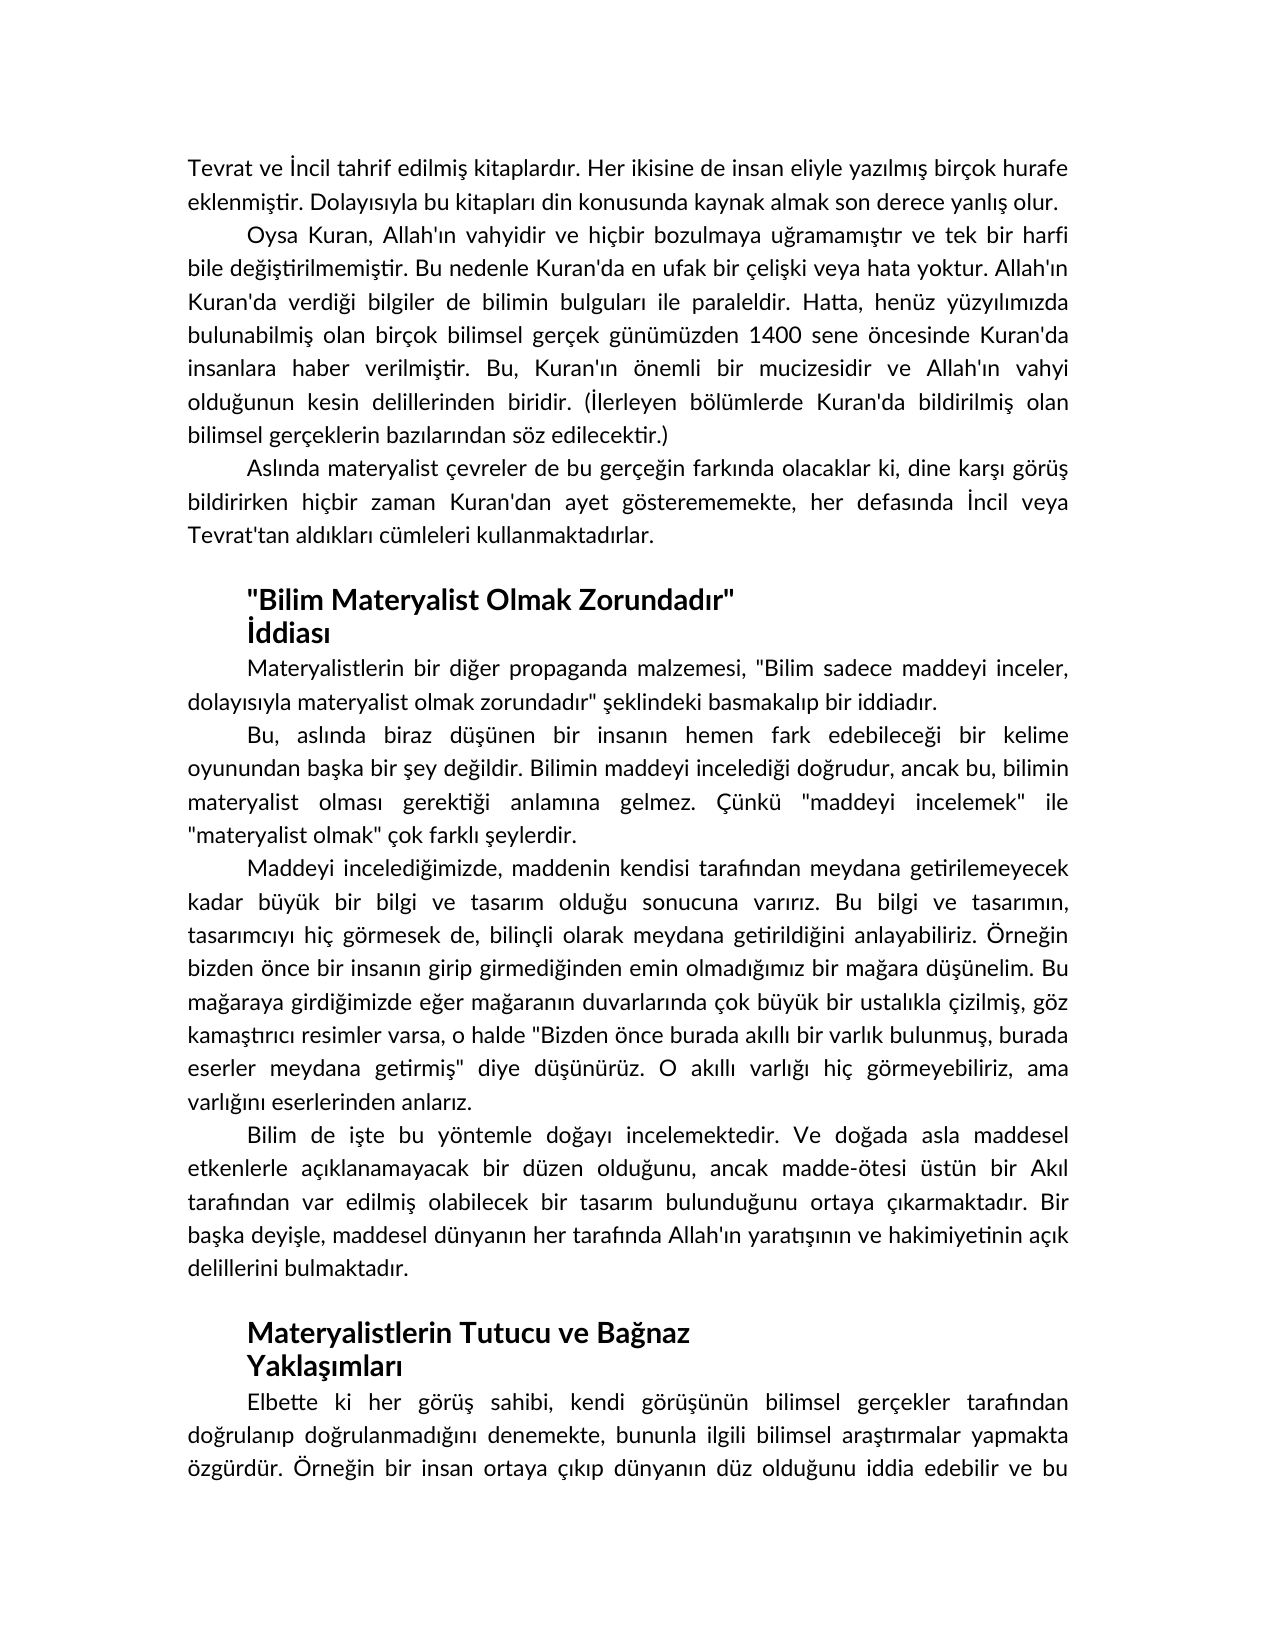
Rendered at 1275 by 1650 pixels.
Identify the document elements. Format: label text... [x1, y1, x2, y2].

text "Bilim Materyalist Olmak Zorundadır" [187, 583, 1070, 617]
text Aslında materyalist çevreler de bu gerçeğin farkında olacaklar ki, dine karşı görüş bildirirken hiçbir zaman Kuran'dan ayet gösterememekte, her defasında İncil veya Tevrat'tan aldıkları cümleleri kullanmaktadırlar. [187, 450, 1070, 550]
text Maddeyi incelediğimizde, maddenin kendisi tarafından meydana getirilemeyecek kadar büyük bir bilgi ve tasarım olduğu sonucuna varırız. Bu bilgi ve tasarımın, tasarımcıyı hiç görmesek de, bilinçli olarak meydana getirildiğini anlayabiliriz. Örneğin bizden önce bir insanın girip girmediğinden emin olmadığımız bir mağara düşünelim. Bu mağaraya girdiğimizde eğer mağaranın duvarlarında çok büyük bir ustalıkla çizilmiş, göz kamaştırıcı resimler varsa, o halde "Bizden önce burada akıllı bir varlık bulunmuş, burada eserler meydana getirmiş" diye düşünürüz. O akıllı varlığı hiç görmeyebiliriz, ama varlığını eserlerinden anlarız. [187, 850, 1070, 1117]
text İddiası [187, 617, 1070, 650]
text Yaklaşımları [187, 1350, 1070, 1383]
text Bilim de işte bu yöntemle doğayı incelemektedir. Ve doğada asla maddesel etkenlerle açıklanamayacak bir düzen olduğunu, ancak madde-ötesi üstün bir Akıl tarafından var edilmiş olabilecek bir tasarım bulunduğunu ortaya çıkarmaktadır. Bir başka deyişle, maddesel dünyanın her tarafında Allah'ın yaratışının ve hakimiyetinin açık delillerini bulmaktadır. [187, 1117, 1070, 1283]
text Bu, aslında biraz düşünen bir insanın hemen fark edebileceği bir kelime oyunundan başka bir şey değildir. Bilimin maddeyi incelediği doğrudur, ancak bu, bilimin materyalist olması gerektiği anlamına gelmez. Çünkü "maddeyi incelemek" ile "materyalist olmak" çok farklı şeylerdir. [187, 717, 1070, 850]
text Elbette ki her görüş sahibi, kendi görüşünün bilimsel gerçekler tarafından doğrulanıp doğrulanmadığını denemekte, bununla ilgili bilimsel araştırmalar yapmakta özgürdür. Örneğin bir insan ortaya çıkıp dünyanın düz olduğunu iddia edebilir ve bu [187, 1383, 1070, 1483]
text Materyalistlerin bir diğer propaganda malzemesi, "Bilim sadece maddeyi inceler, dolayısıyla materyalist olmak zorundadır" şeklindeki basmakalıp bir iddiadır. [187, 650, 1070, 717]
text Oysa Kuran, Allah'ın vahyidir ve hiçbir bozulmaya uğramamıştır ve tek bir harfi bile değiştirilmemiştir. Bu nedenle Kuran'da en ufak bir çelişki veya hata yoktur. Allah'ın Kuran'da verdiği bilgiler de bilimin bulguları ile paraleldir. Hatta, henüz yüzyılımızda bulunabilmiş olan birçok bilimsel gerçek günümüzden 1400 sene öncesinde Kuran'da insanlara haber verilmiştir. Bu, Kuran'ın önemli bir mucizesidir ve Allah'ın vahyi olduğunun kesin delillerinden biridir. (İlerleyen bölümlerde Kuran'da bildirilmiş olan bilimsel gerçeklerin bazılarından söz edilecektir.) [187, 217, 1070, 450]
text Materyalistlerin Tutucu ve Bağnaz [187, 1317, 1070, 1350]
text Tevrat ve İncil tahrif edilmiş kitaplardır. Her ikisine de insan eliyle yazılmış birçok hurafe eklenmiştir. Dolayısıyla bu kitapları din konusunda kaynak almak son derece yanlış olur. [187, 150, 1070, 217]
